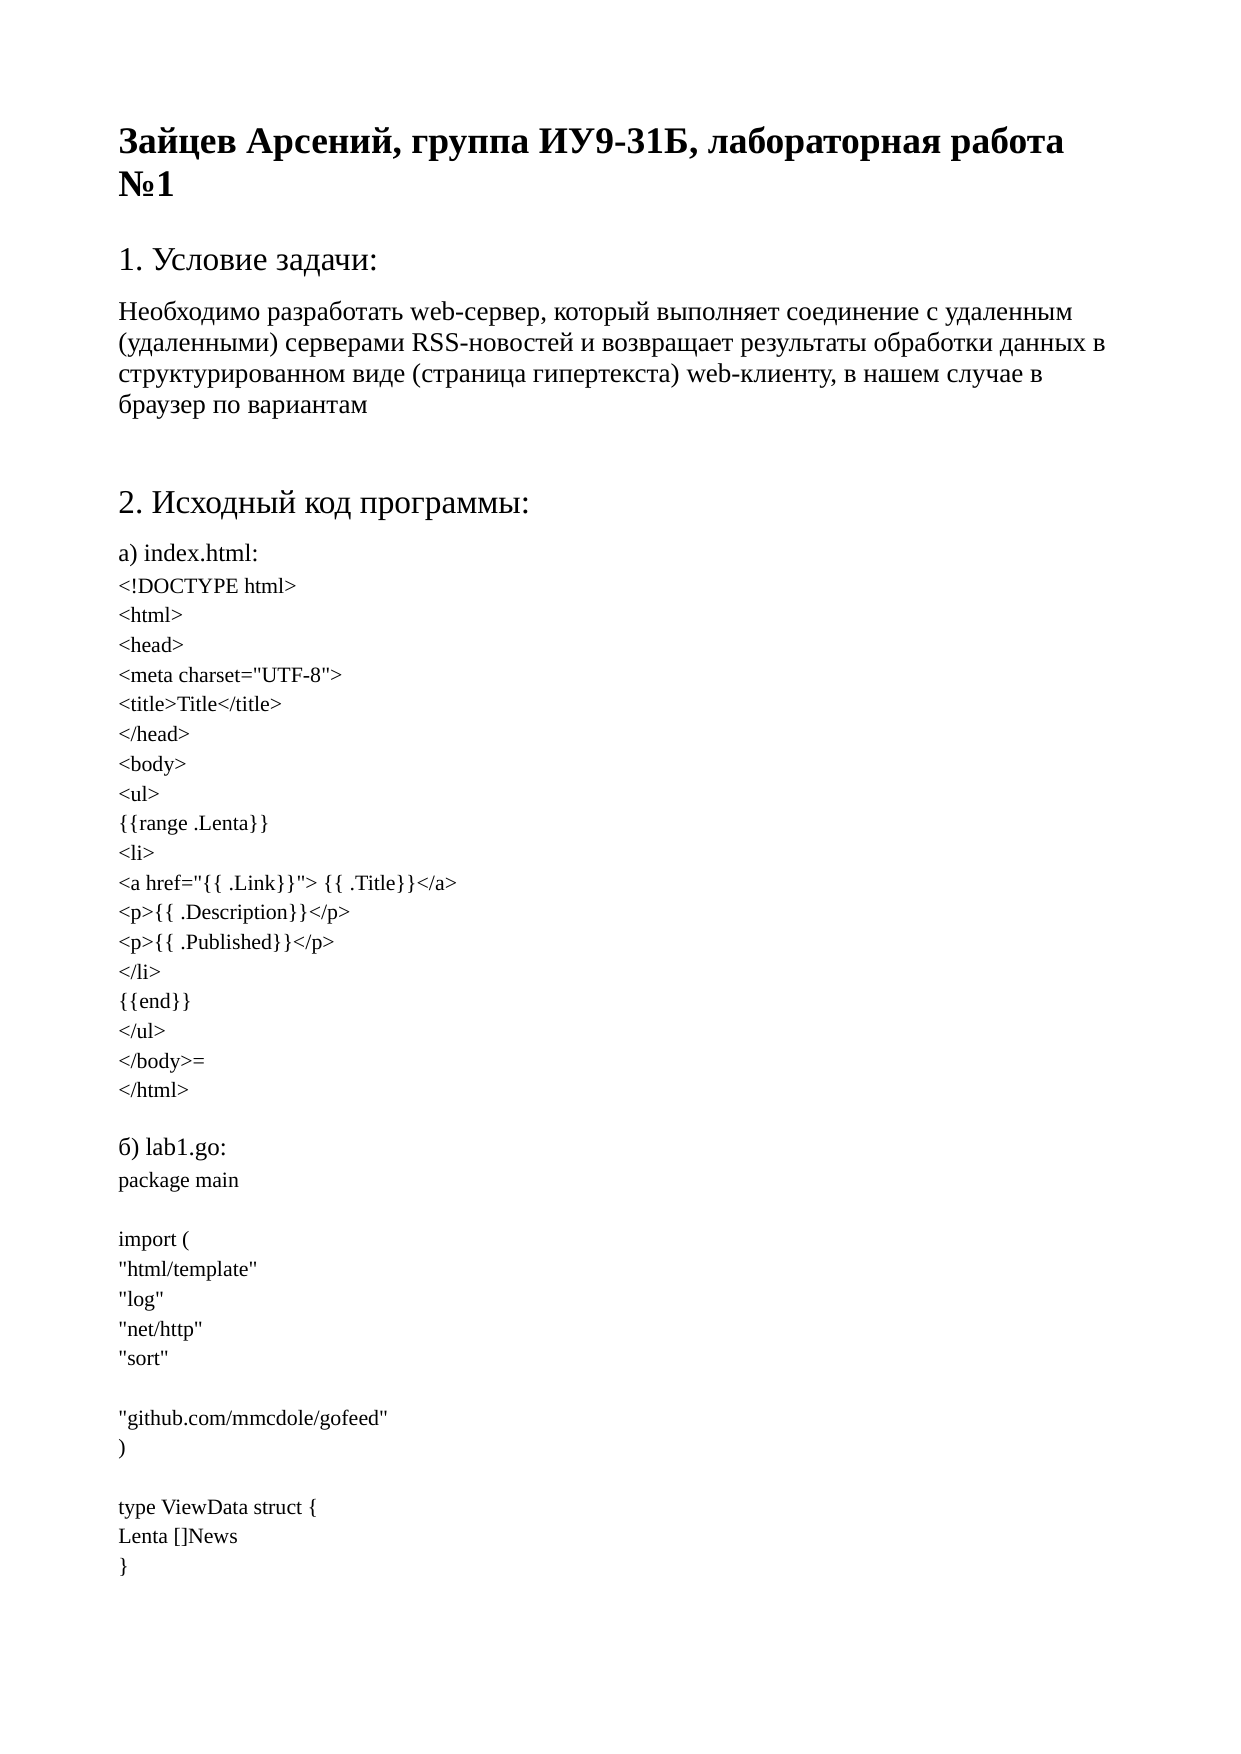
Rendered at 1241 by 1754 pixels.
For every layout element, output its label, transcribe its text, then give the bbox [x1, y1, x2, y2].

text ) [118, 1430, 1122, 1459]
text <ul> [118, 776, 1122, 806]
text package main [118, 1167, 1122, 1192]
text </li> [118, 954, 1122, 984]
text </html> [118, 1073, 1122, 1103]
text } [118, 1548, 1122, 1578]
text <body> [118, 746, 1122, 776]
text </head> [118, 717, 1122, 746]
text "html/template" [118, 1252, 1122, 1281]
text Lenta []News [118, 1519, 1122, 1548]
text {{end}} [118, 984, 1122, 1013]
text <p>{{ .Published}}</p> [118, 924, 1122, 954]
text <title>Title</title> [118, 687, 1122, 717]
text "net/http" [118, 1311, 1122, 1341]
text </ul> [118, 1013, 1122, 1043]
text <meta charset="UTF-8"> [118, 657, 1122, 687]
text type ViewData struct { [118, 1489, 1122, 1519]
text <head> [118, 628, 1122, 657]
text Зайцев Арсений, группа ИУ9-31Б, лабораторная работа №1 [118, 118, 1122, 204]
text <!DOCTYPE html> [118, 573, 1122, 598]
text 2. Исходный код программы: [118, 482, 1122, 520]
text <p>{{ .Description}}</p> [118, 895, 1122, 924]
text "github.com/mmcdole/gofeed" [118, 1400, 1122, 1430]
text <a href="{{ .Link}}"> {{ .Title}}</a> [118, 865, 1122, 895]
text а) index.html: [118, 538, 1122, 567]
text Необходимо разработать web-сервер, который выполняет соединение с удаленным (удаленными) серверами RSS-новостей и возвращает результаты обработки данных в структурированном виде (страница гипертекста) web-клиенту, в нашем случае в браузер по вариантам [118, 295, 1122, 420]
text {{range .Lenta}} [118, 806, 1122, 835]
text <li> [118, 835, 1122, 865]
text "sort" [118, 1341, 1122, 1370]
text б) lab1.go: [118, 1132, 1122, 1161]
text <html> [118, 598, 1122, 628]
text 1. Условие задачи: [118, 239, 1122, 277]
text "log" [118, 1281, 1122, 1311]
text </body>= [118, 1043, 1122, 1073]
text import ( [118, 1222, 1122, 1252]
